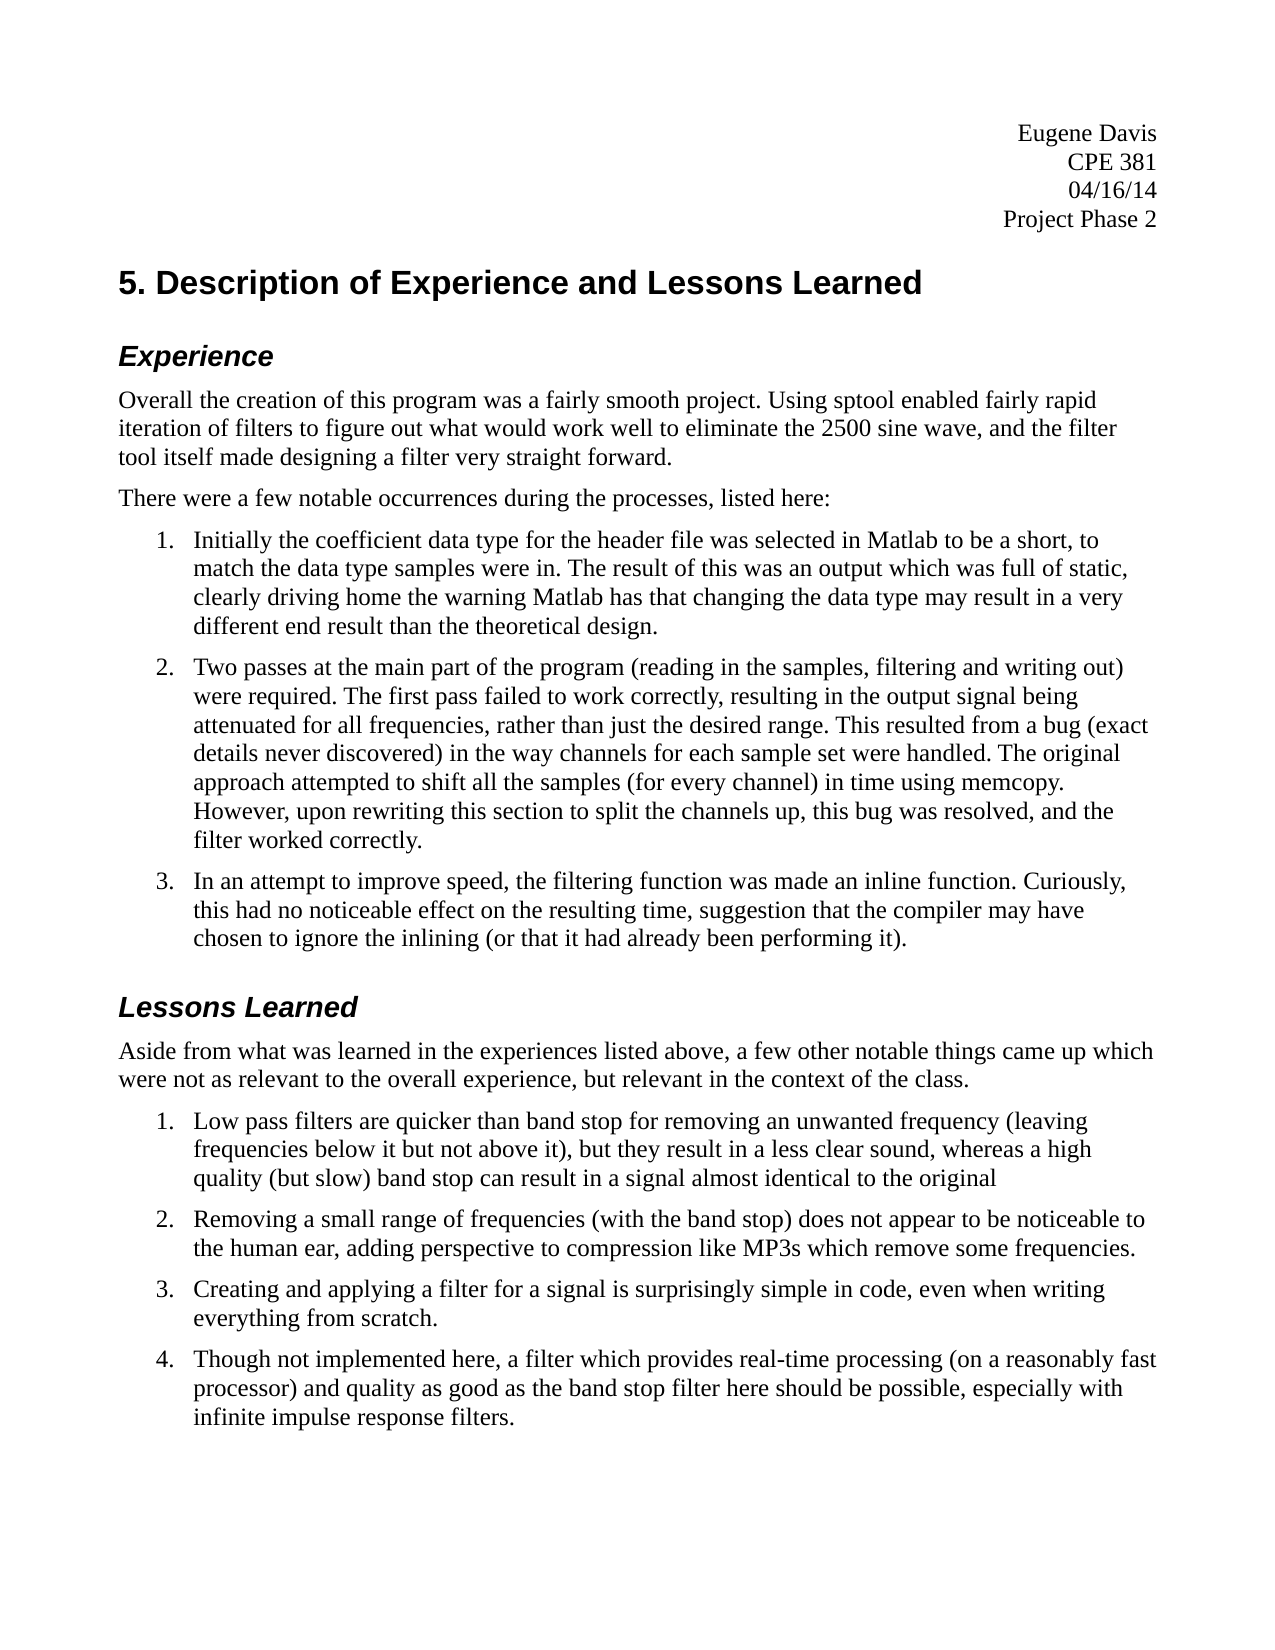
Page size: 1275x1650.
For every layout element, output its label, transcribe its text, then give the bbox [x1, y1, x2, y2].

text There were a few notable occurrences during the processes, listed here: [118, 483, 1157, 512]
subtitle 5. Description of Experience and Lessons Learned [118, 263, 1157, 301]
list Removing a small range of frequencies (with the band stop) does not appear to be noticeable to the human ear, adding perspective to compression like MP3s which remove some frequencies. [156, 1204, 1157, 1262]
list Two passes at the main part of the program (reading in the samples, filtering and writing out) were required. The first pass failed to work correctly, resulting in the output signal being attenuated for all frequencies, rather than just the desired range. This resulted from a bug (exact details never discovered) in the way channels for each sample set were handled. The original approach attempted to shift all the samples (for every channel) in time using memcopy. However, upon rewriting this section to split the channels up, this bug was resolved, and the filter worked correctly. [156, 652, 1157, 853]
subtitle Experience [118, 339, 1157, 372]
subtitle Lessons Learned [118, 990, 1157, 1023]
list Initially the coefficient data type for the header file was selected in Matlab to be a short, to match the data type samples were in. The result of this was an output which was full of static, clearly driving home the warning Matlab has that changing the data type may result in a very different end result than the theoretical design. [156, 525, 1157, 640]
list Low pass filters are quicker than band stop for removing an unwanted frequency (leaving frequencies below it but not above it), but they result in a less clear sound, whereas a high quality (but slow) band stop can result in a signal almost identical to the original [156, 1106, 1157, 1192]
list Though not implemented here, a filter which provides real-time processing (on a reasonably fast processor) and quality as good as the band stop filter here should be possible, especially with infinite impulse response filters. [156, 1344, 1157, 1431]
text Overall the creation of this program was a fairly smooth project. Using sptool enabled fairly rapid iteration of filters to figure out what would work well to eliminate the 2500 sine wave, and the filter tool itself made designing a filter very straight forward. [118, 385, 1157, 471]
list Creating and applying a filter for a signal is surprisingly simple in code, even when writing everything from scratch. [156, 1274, 1157, 1332]
list In an attempt to improve speed, the filtering function was made an inline function. Curiously, this had no noticeable effect on the resulting time, suggestion that the compiler may have chosen to ignore the inlining (or that it had already been performing it). [156, 866, 1157, 952]
text Aside from what was learned in the experiences listed above, a few other notable things came up which were not as relevant to the overall experience, but relevant in the context of the class. [118, 1036, 1157, 1093]
